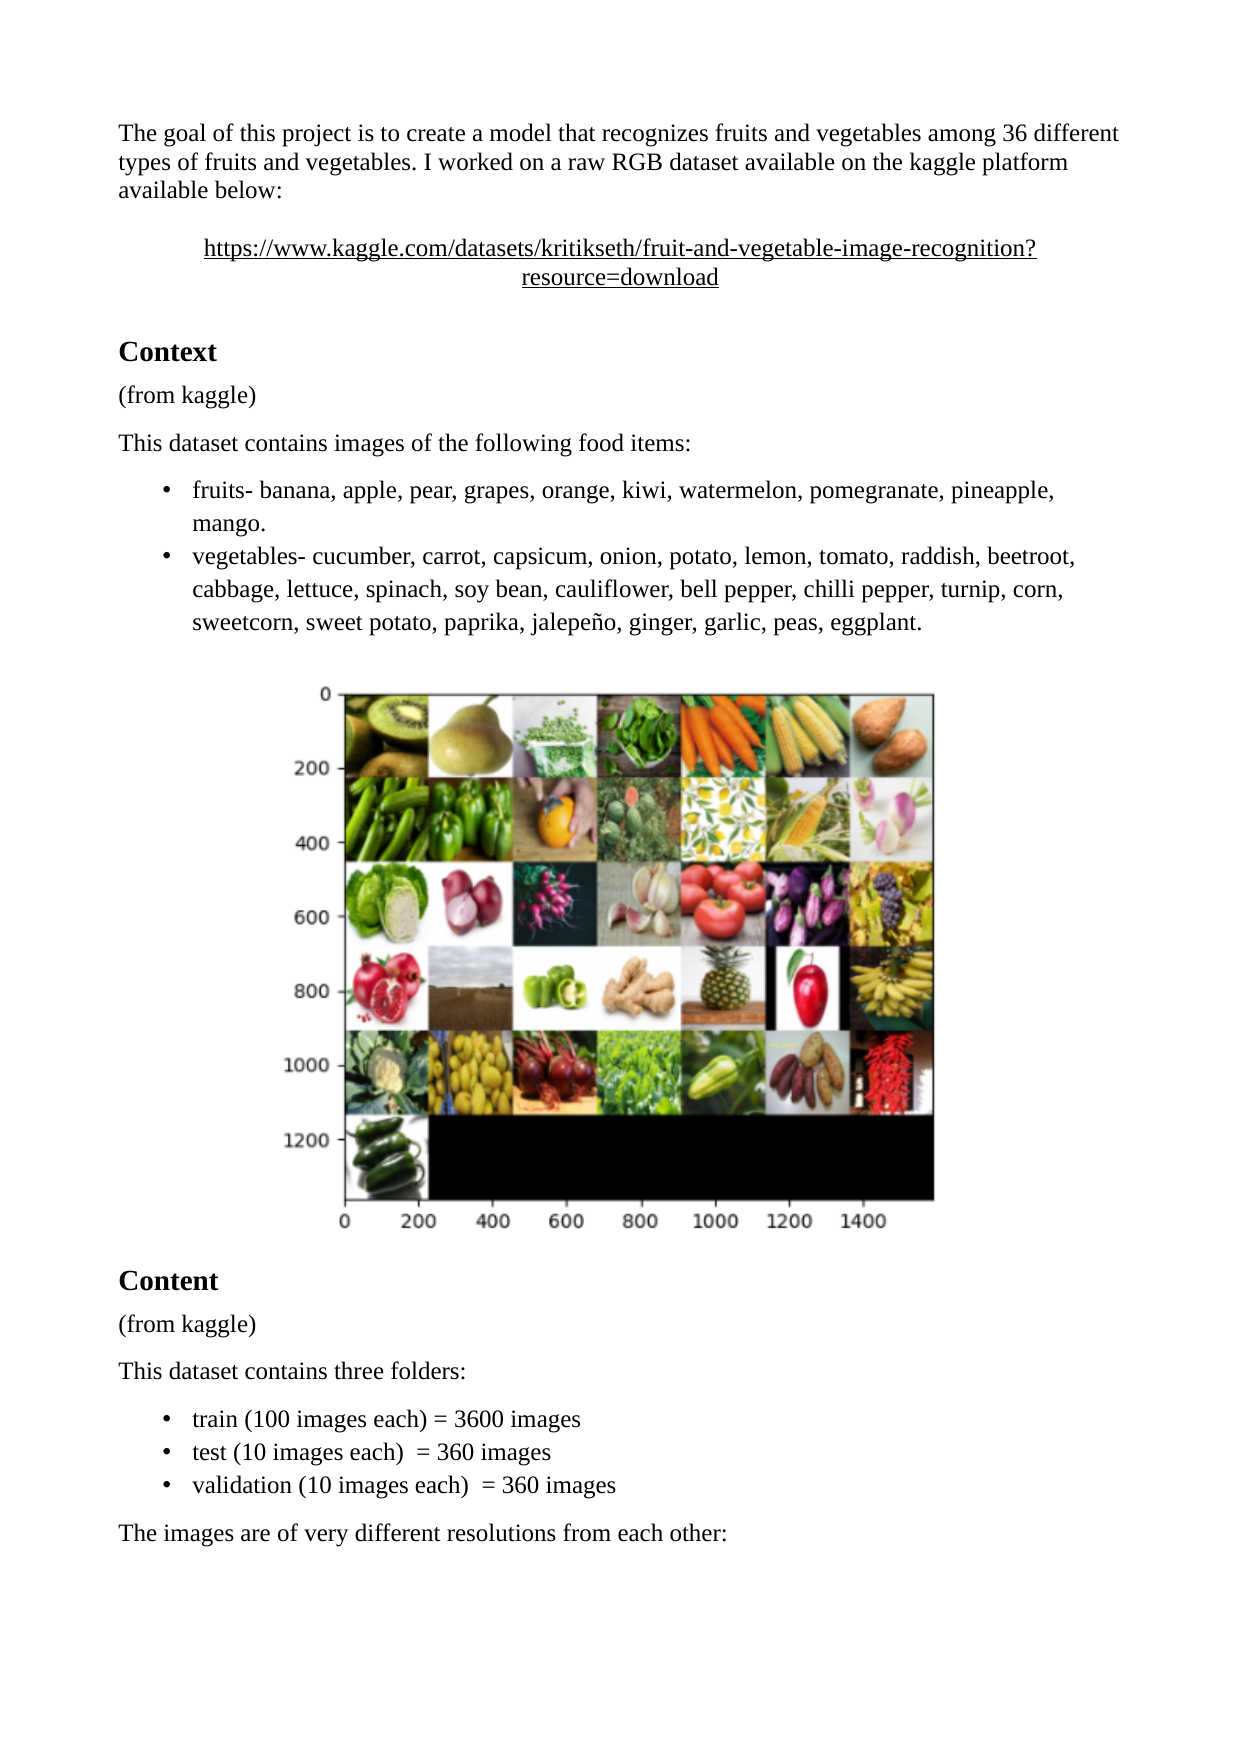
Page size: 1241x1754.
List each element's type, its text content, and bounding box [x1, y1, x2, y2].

text The images are of very different resolutions from each other: [118, 1518, 1122, 1546]
text This dataset contains three folders: [118, 1356, 1122, 1385]
subtitle Context [118, 334, 1122, 367]
list train (100 images each) = 3600 images [162, 1404, 1122, 1433]
picture [265, 655, 975, 1247]
text (from kaggle) [118, 1309, 1122, 1337]
list test (10 images each) = 360 images [162, 1437, 1122, 1466]
subtitle Content [118, 1263, 1122, 1296]
text https://www.kaggle.com/datasets/kritikseth/fruit-and-vegetable-image-recognition?resource=download [118, 233, 1122, 291]
text This dataset contains images of the following food items: [118, 428, 1122, 456]
text The goal of this project is to create a model that recognizes fruits and vegetables among 36 different types of fruits and vegetables. I worked on a raw RGB dataset available on the kaggle platform available below: [118, 118, 1122, 204]
list vegetables- cucumber, carrot, capsicum, onion, potato, lemon, tomato, raddish, beetroot, cabbage, lettuce, spinach, soy bean, cauliflower, bell pepper, chilli pepper, turnip, corn, sweetcorn, sweet potato, paprika, jalepeño, ginger, garlic, peas, eggplant. [162, 541, 1122, 636]
list fruits- banana, apple, pear, grapes, orange, kiwi, watermelon, pomegranate, pineapple, mango. [162, 475, 1122, 537]
text (from kaggle) [118, 380, 1122, 409]
list validation (10 images each) = 360 images [162, 1470, 1122, 1499]
